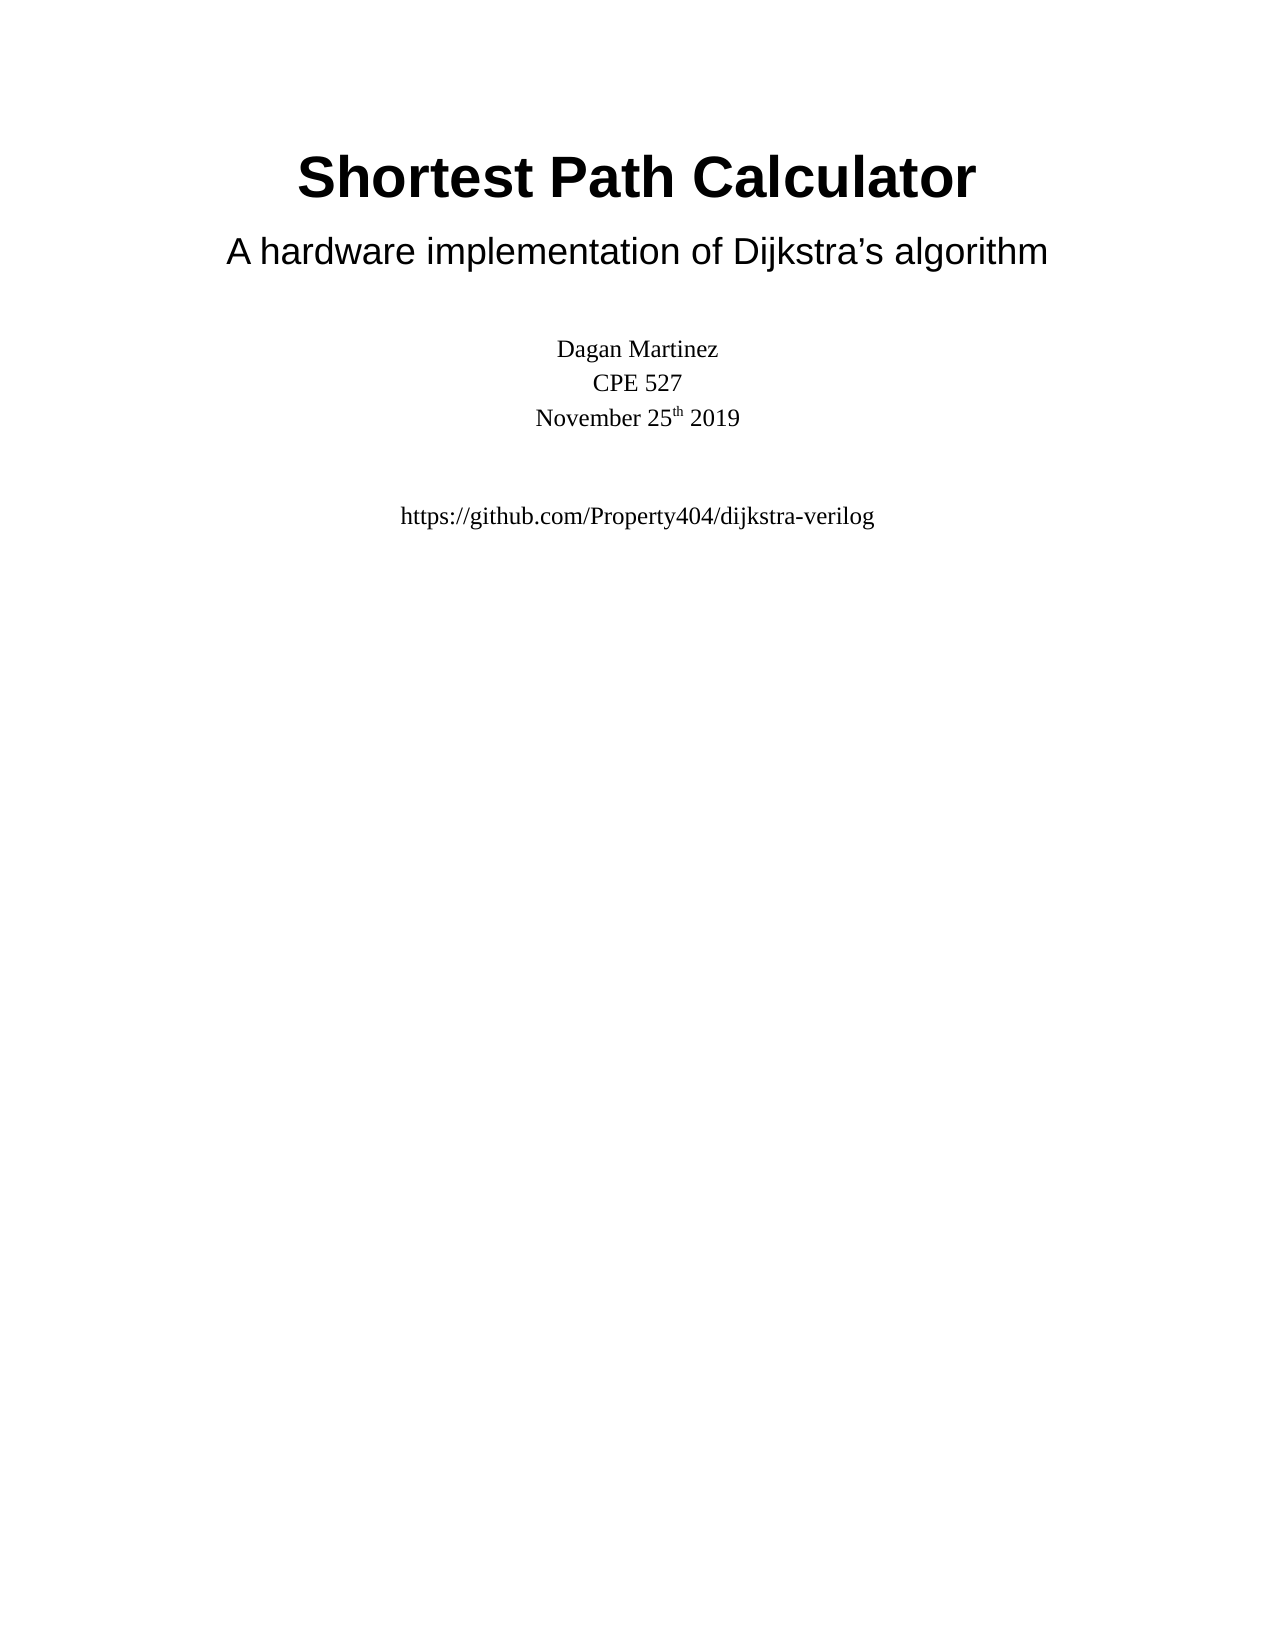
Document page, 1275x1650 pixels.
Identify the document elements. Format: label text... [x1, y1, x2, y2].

title Shortest Path Calculator [118, 143, 1157, 210]
text Dagan Martinez CPE 527 November 25th 2019 [118, 334, 1157, 431]
text https://github.com/Property404/dijkstra-verilog [118, 501, 1157, 529]
subtitle A hardware implementation of Dijkstra’s algorithm [118, 229, 1157, 272]
